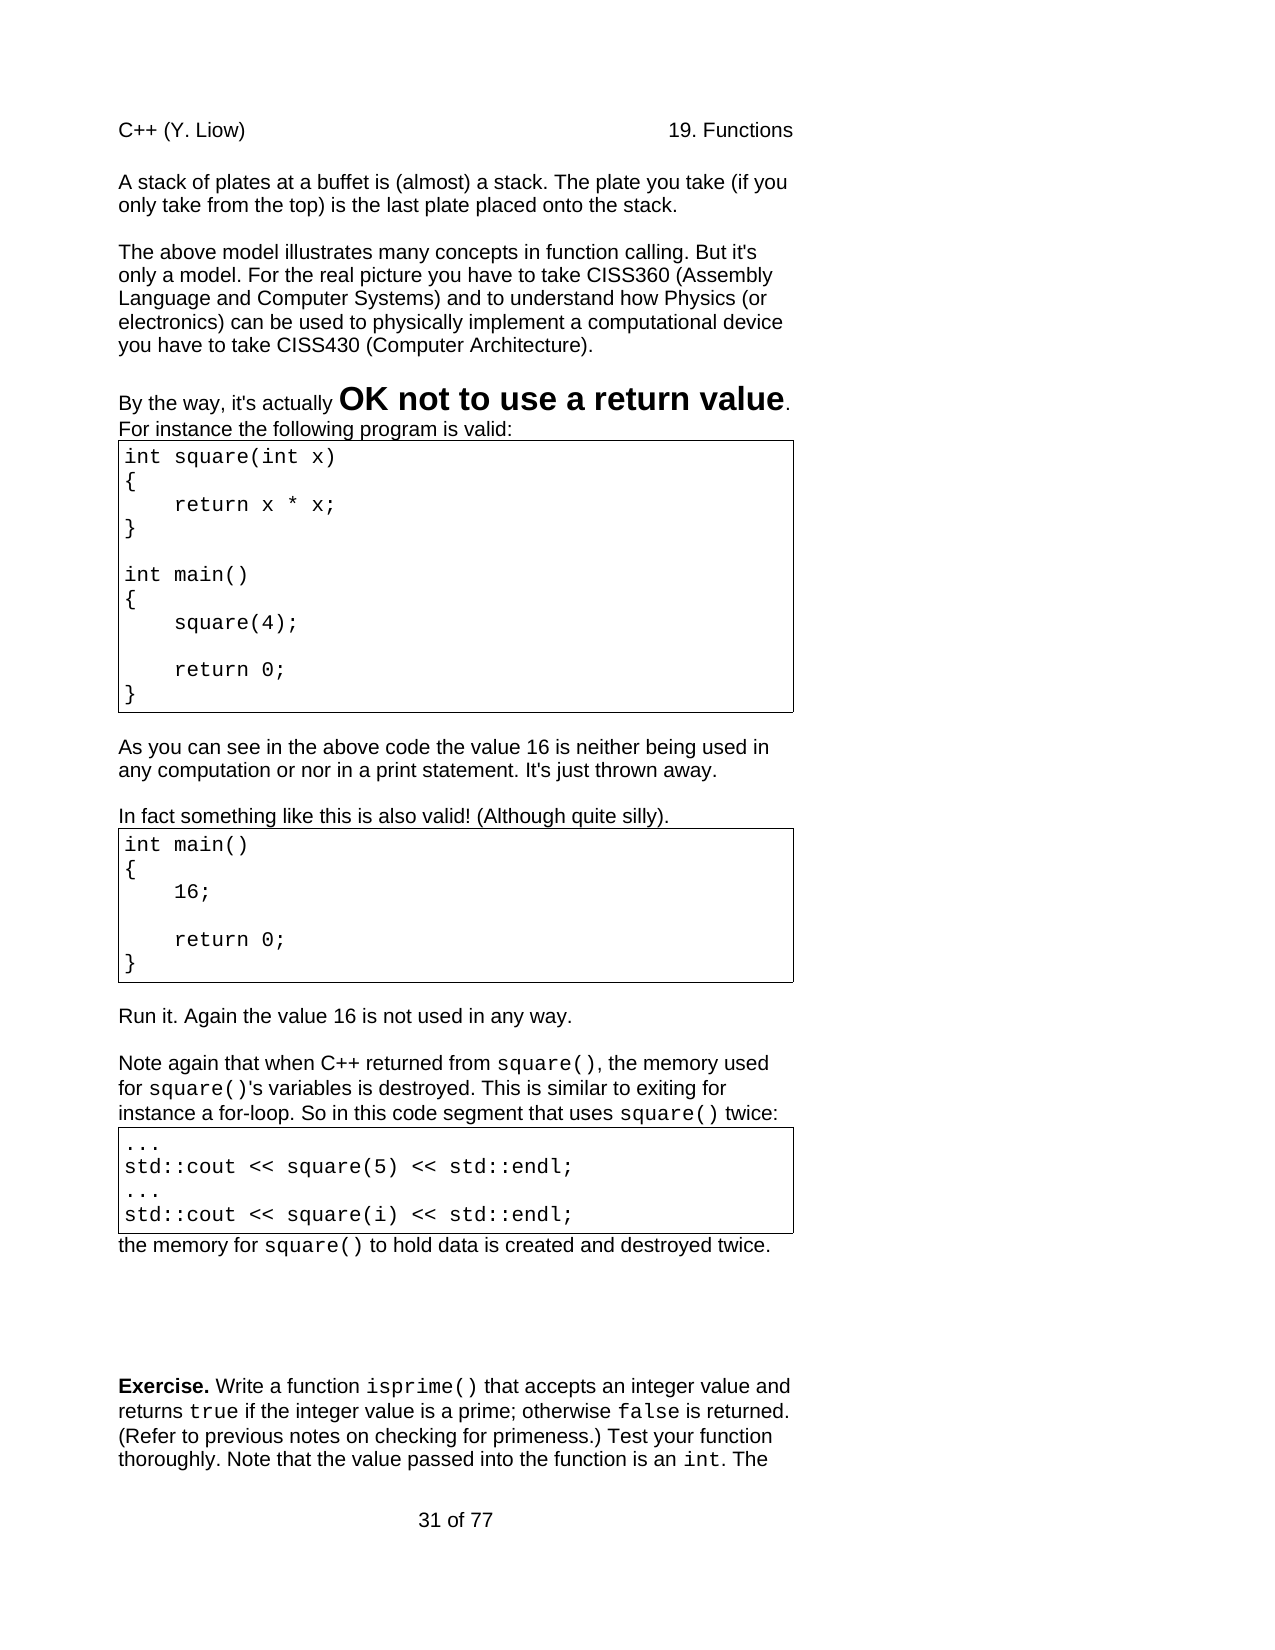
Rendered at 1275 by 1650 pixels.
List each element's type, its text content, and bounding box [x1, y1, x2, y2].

text By the way, it's actually OK not to use a return value. For instance the following program is valid: [118, 380, 793, 440]
text In fact something like this is also valid! (Although quite silly). [118, 805, 793, 828]
text Exercise. Write a function isprime() that accepts an integer value and returns true if the integer value is a prime; otherwise false is returned. (Refer to previous notes on checking for primeness.) Test your function thoroughly. Note that the value passed into the function is an int. The [118, 1374, 793, 1473]
text The above model illustrates many concepts in function calling. But it's only a model. For the real picture you have to take CISS360 (Assembly Language and Computer Systems) and to understand how Physics (or electronics) can be used to physically implement a computational device you have to take CISS430 (Computer Architecture). [118, 241, 793, 357]
table_header ... std::cout << square(5) << std::endl; ... std::cout << square(i) << std::endl; [119, 1128, 793, 1233]
text Note again that when C++ returned from square(), the memory used for square()'s variables is destroyed. This is similar to exiting for instance a for-loop. So in this code segment that uses square() twice: [118, 1052, 793, 1127]
text the memory for square() to hold data is created and destroyed twice. [118, 1234, 793, 1258]
text As you can see in the above code the value 16 is neither being used in any computation or nor in a print statement. It's just thrown away. [118, 735, 793, 782]
text Run it. Again the value 16 is not used in any way. [118, 1005, 793, 1028]
text A stack of plates at a buffet is (almost) a stack. The plate you take (if you only take from the top) is the last plate placed onto the stack. [118, 171, 793, 217]
table_header int square(int x) { return x * x; } int main() { square(4); return 0; } [119, 441, 793, 712]
table_header int main() { 16; return 0; } [119, 829, 793, 982]
